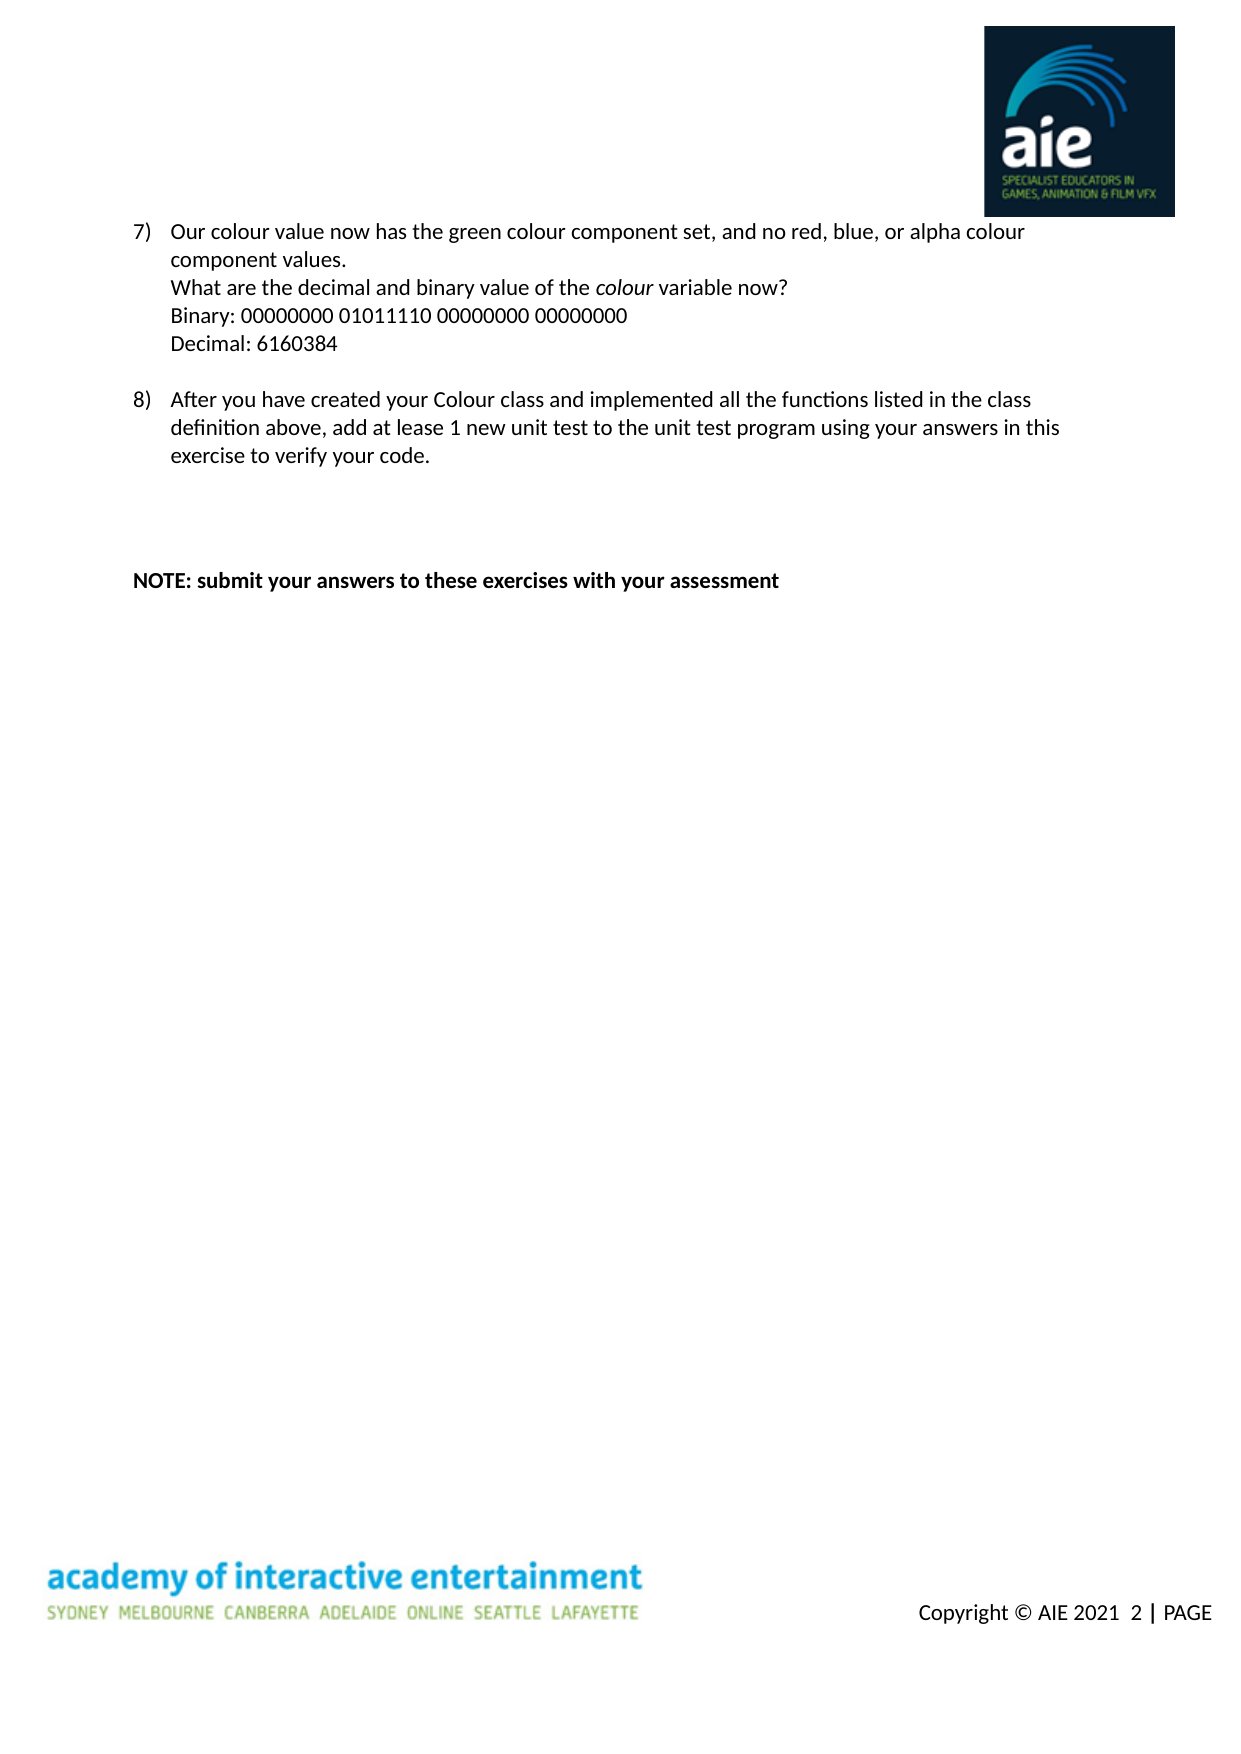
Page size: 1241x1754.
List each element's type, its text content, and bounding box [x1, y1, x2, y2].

text NOTE: submit your answers to these exercises with your assessment [133, 566, 1107, 594]
list Decimal: 6160384 [170, 329, 1107, 385]
list Our colour value now has the green colour component set, and no red, blue, or alpha colour component values. What are the decimal and binary value of the colour variable now? Binary: 00000000 01011110 00000000 00000000 [133, 150, 1107, 329]
list After you have created your Colour class and implemented all the functions listed in the class definition above, add at lease 1 new unit test to the unit test program using your answers in this exercise to verify your code. [133, 385, 1107, 469]
